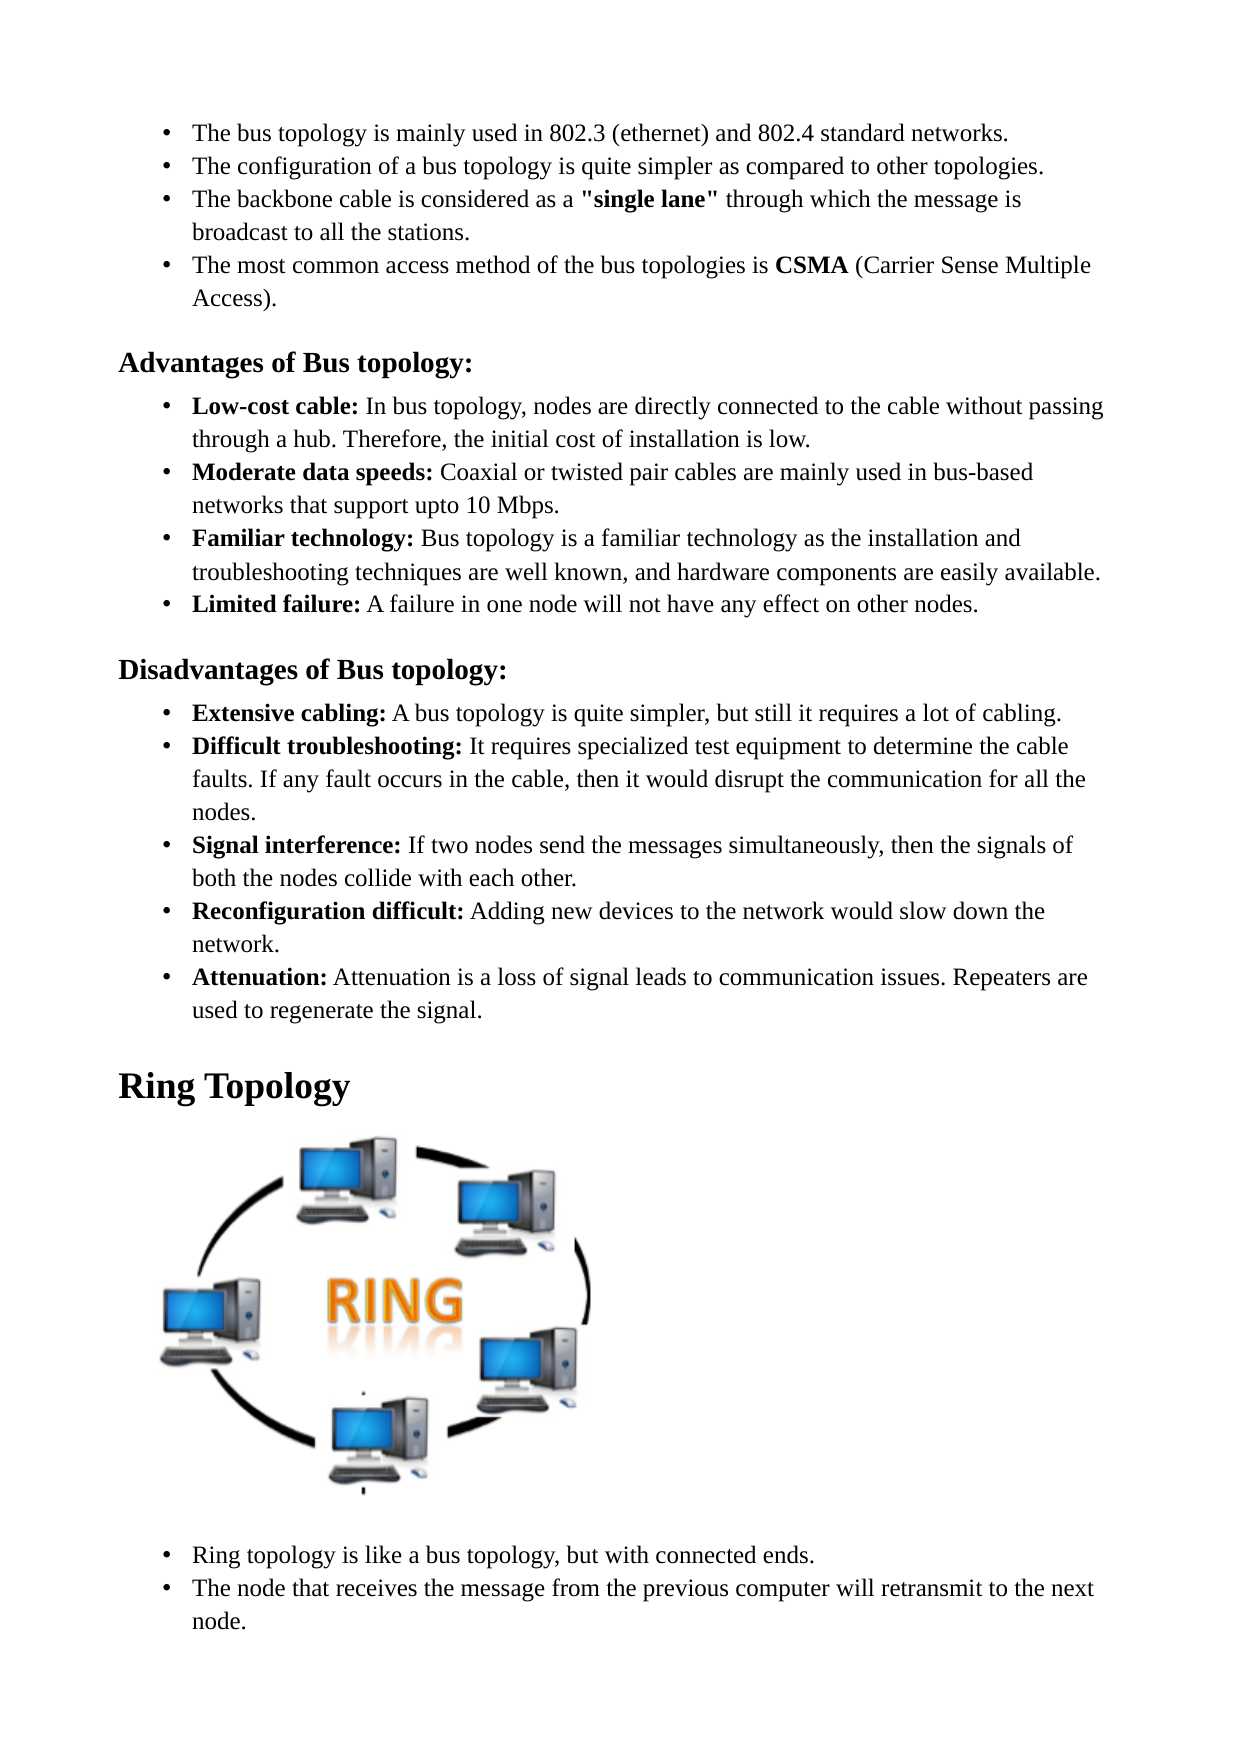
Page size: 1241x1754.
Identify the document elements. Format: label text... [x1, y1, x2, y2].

subtitle Ring Topology [118, 1063, 1122, 1107]
subtitle Disadvantages of Bus topology: [118, 652, 1122, 685]
picture [118, 1119, 636, 1516]
list The most common access method of the bus topologies is CSMA (Carrier Sense Multiple Access). [162, 250, 1122, 312]
list Familiar technology: Bus topology is a familiar technology as the installation and troubleshooting techniques are well known, and hardware components are easily available. [162, 523, 1122, 585]
list Difficult troubleshooting: It requires specialized test equipment to determine the cable faults. If any fault occurs in the cable, then it would disrupt the communication for all the nodes. [162, 731, 1122, 826]
list Extensive cabling: A bus topology is quite simpler, but still it requires a lot of cabling. [162, 698, 1122, 727]
list Attenuation: Attenuation is a loss of signal leads to communication issues. Repeaters are used to regenerate the signal. [162, 962, 1122, 1024]
list Low-cost cable: In bus topology, nodes are directly connected to the cable without passing through a hub. Therefore, the initial cost of installation is low. [162, 391, 1122, 453]
list The bus topology is mainly used in 802.3 (ethernet) and 802.4 standard networks. [162, 118, 1122, 147]
list Reconfiguration difficult: Adding new devices to the network would slow down the network. [162, 896, 1122, 958]
list Signal interference: If two nodes send the messages simultaneously, then the signals of both the nodes collide with each other. [162, 830, 1122, 892]
list The backbone cable is considered as a "single lane" through which the message is broadcast to all the stations. [162, 184, 1122, 246]
subtitle Advantages of Bus topology: [118, 345, 1122, 379]
list Ring topology is like a bus topology, but with connected ends. [162, 1540, 1122, 1569]
list The configuration of a bus topology is quite simpler as compared to other topologies. [162, 151, 1122, 180]
list Moderate data speeds: Coaxial or twisted pair cables are mainly used in bus-based networks that support upto 10 Mbps. [162, 457, 1122, 519]
list The node that receives the message from the previous computer will retransmit to the next node. [162, 1573, 1122, 1635]
list Limited failure: A failure in one node will not have any effect on other nodes. [162, 589, 1122, 618]
